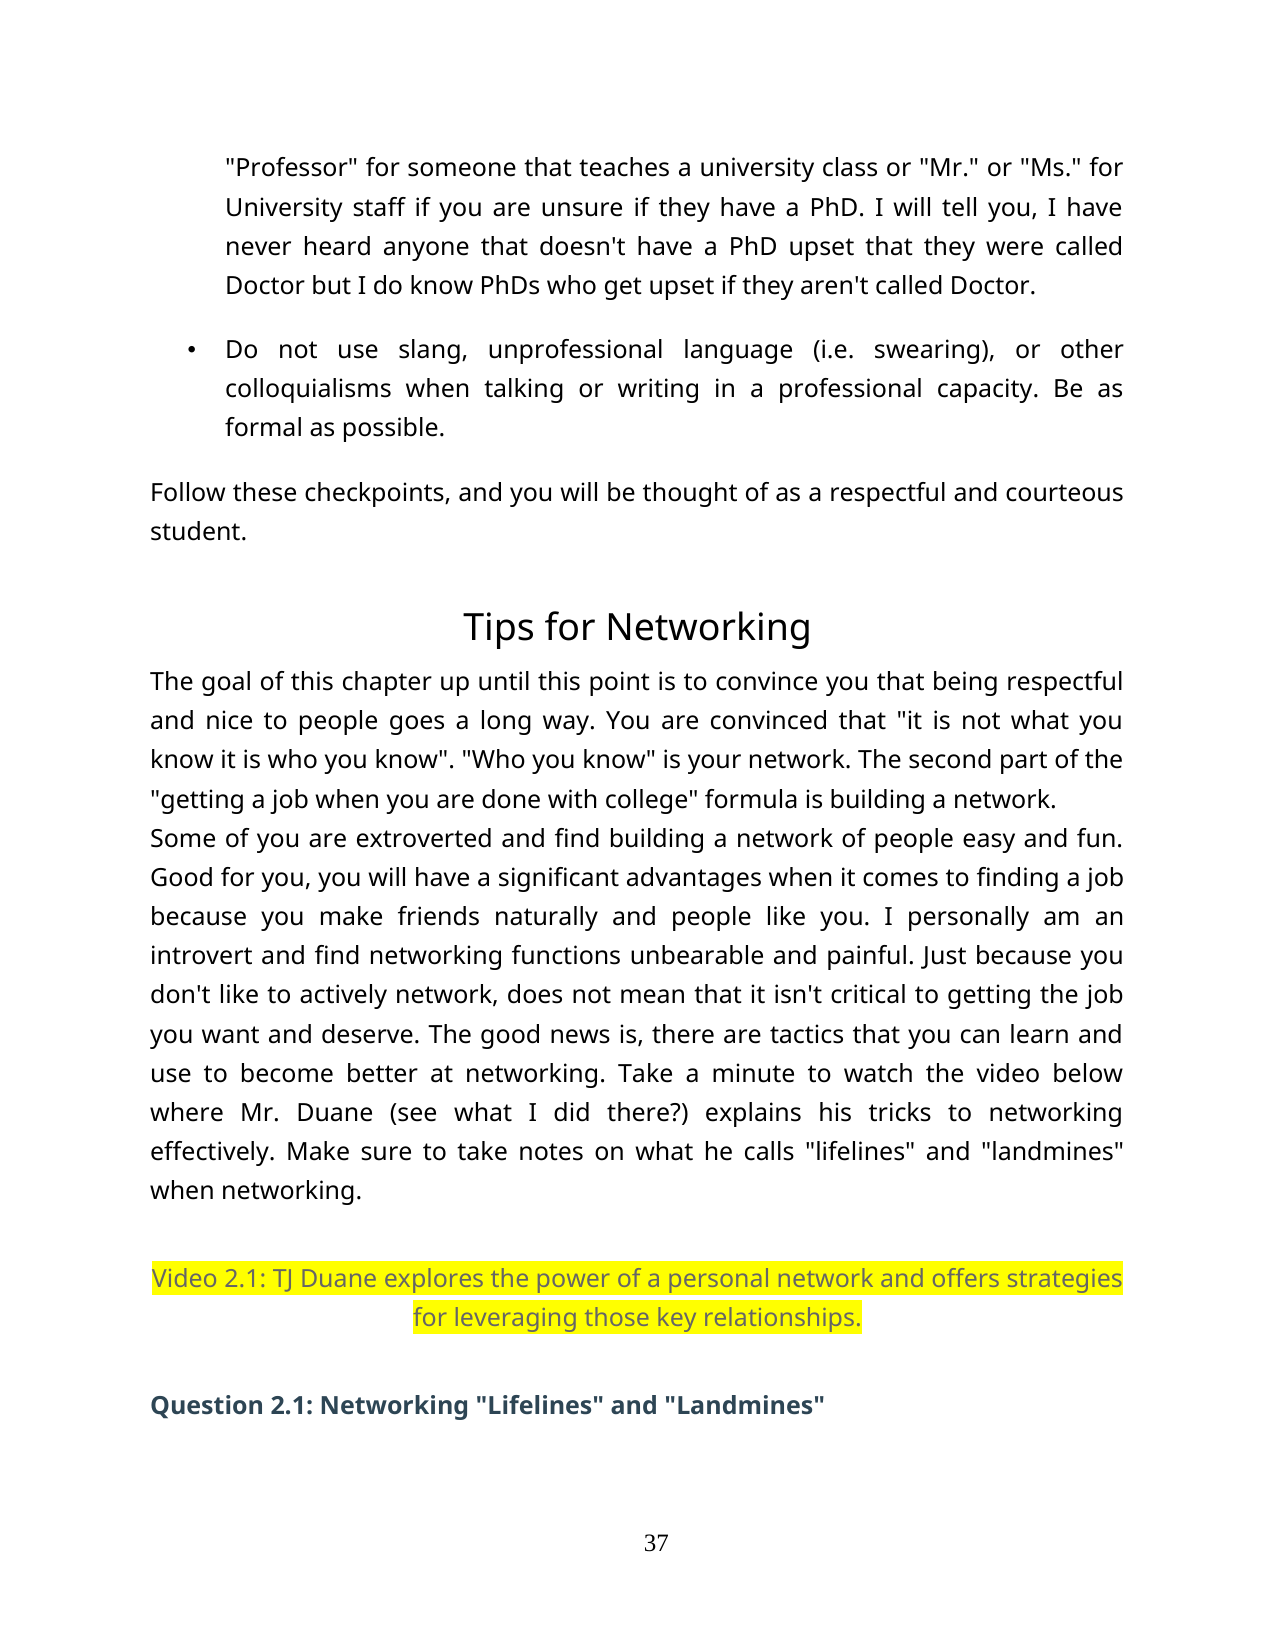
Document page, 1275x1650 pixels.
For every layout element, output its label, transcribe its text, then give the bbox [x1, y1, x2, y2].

text Some of you are extroverted and find building a network of people easy and fun. Good for you, you will have a significant advantages when it comes to finding a job because you make friends naturally and people like you. I personally am an introvert and find networking functions unbearable and painful. Just because you don't like to actively network, does not mean that it isn't critical to getting the job you want and deserve. The good news is, there are tactics that you can learn and use to become better at networking. Take a minute to watch the video below where Mr. Duane (see what I did there?) explains his tricks to networking effectively. Make sure to take notes on what he calls "lifelines" and "landmines" when networking. [150, 821, 1125, 1207]
list Do not use slang, unprofessional language (i.e. swearing), or other colloquialisms when talking or writing in a professional capacity. Be as formal as possible. [187, 332, 1125, 444]
text Video 2.1: TJ Duane explores the power of a personal network and offers strategies for leveraging those key relationships. [150, 1261, 1125, 1334]
text The goal of this chapter up until this point is to convince you that being respectful and nice to people goes a long way. You are convinced that "it is not what you know it is who you know". "Who you know" is your network. The second part of the "getting a job when you are done with college" formula is building a network. [150, 664, 1125, 815]
text Follow these checkpoints, and you will be thought of as a respectful and courteous student. [150, 474, 1125, 547]
list "Professor" for someone that teaches a university class or "Mr." or "Ms." for University staff if you are unsure if they have a PhD. I will tell you, I have never heard anyone that doesn't have a PhD upset that they were called Doctor but I do know PhDs who get upset if they aren't called Doctor. [187, 150, 1125, 302]
subtitle Tips for Networking [150, 600, 1125, 651]
text Question 2.1: Networking "Lifelines" and "Landmines" [150, 1388, 1102, 1422]
